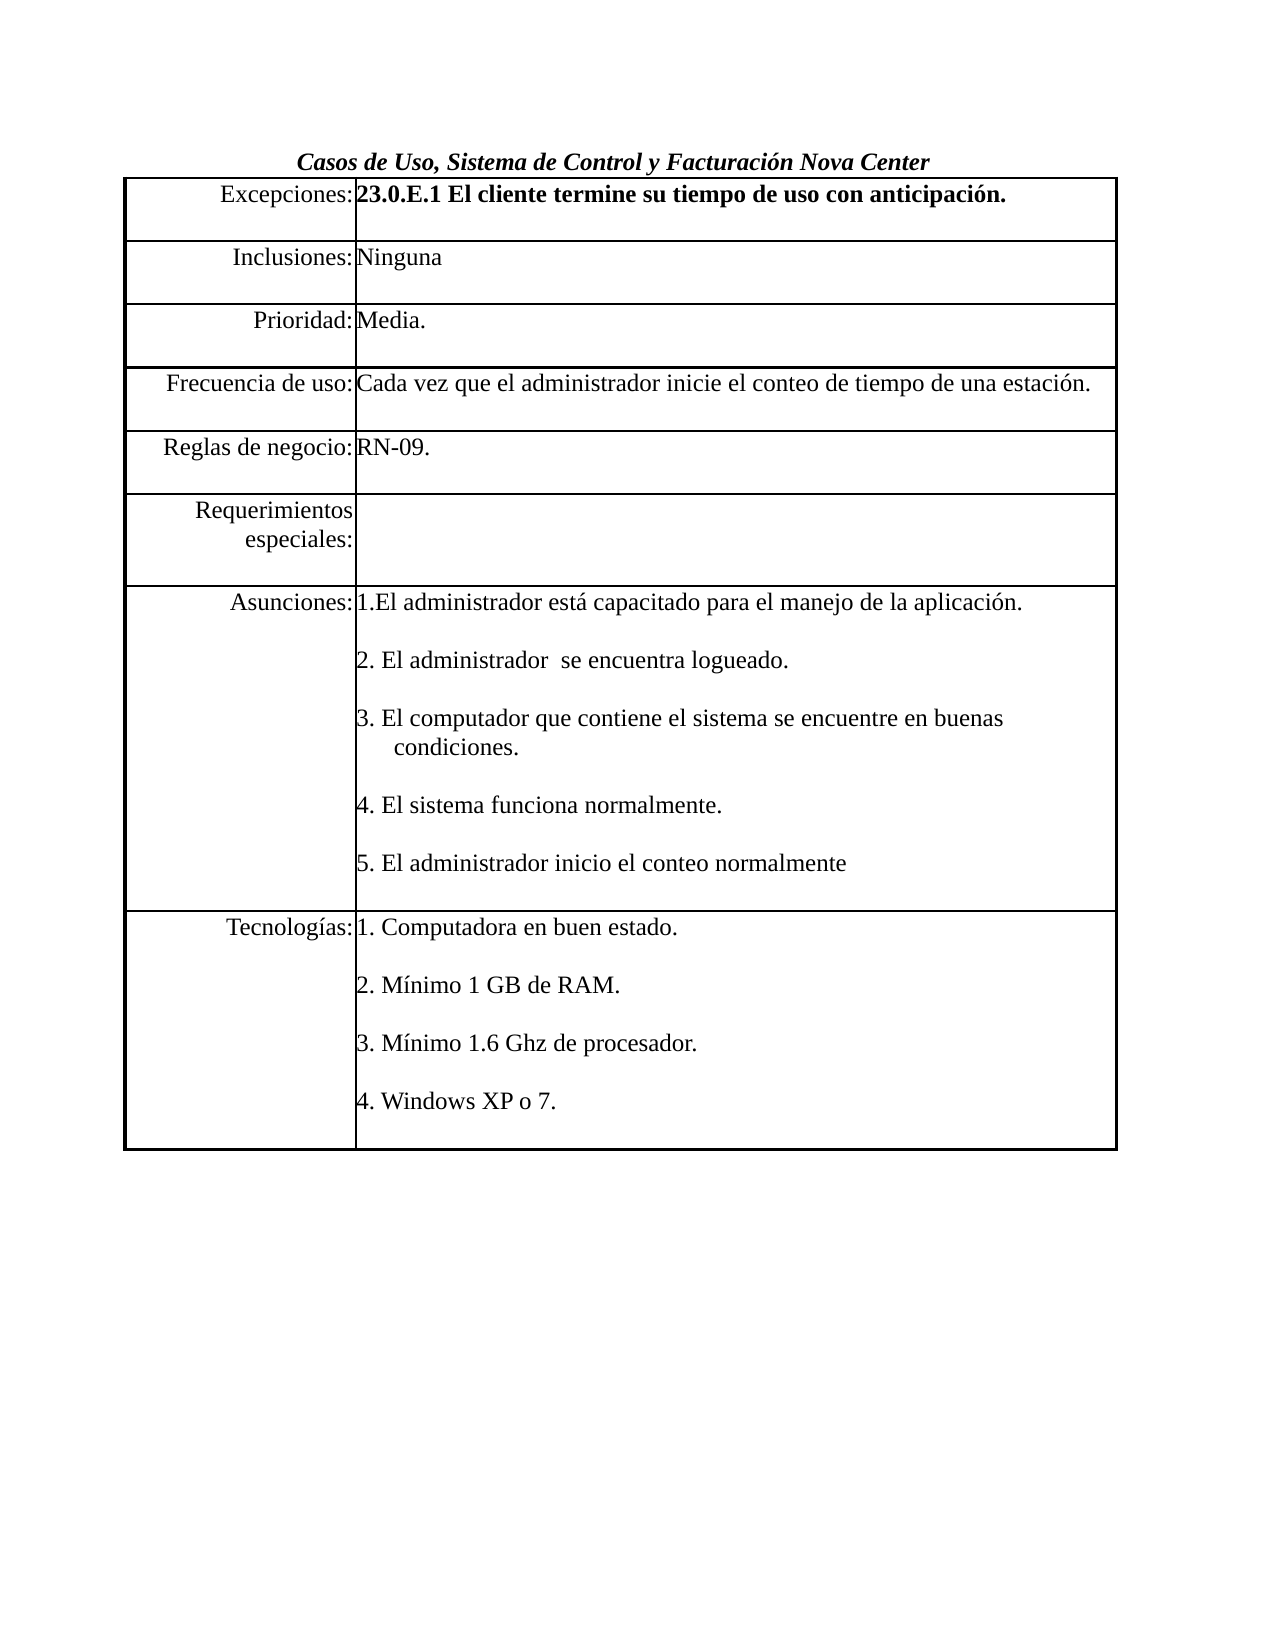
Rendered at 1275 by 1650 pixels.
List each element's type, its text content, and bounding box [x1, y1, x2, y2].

table_cell 1. Computadora en buen estado. 2. Mínimo 1 GB de RAM. 3. Mínimo 1.6 Ghz de procesador. 4. Windows XP o 7. [357, 912, 1115, 1148]
table_cell Cada vez que el administrador inicie el conteo de tiempo de una estación. [357, 369, 1115, 429]
table_cell RN-09. [357, 432, 1115, 493]
table_cell [357, 495, 1115, 585]
table_cell Reglas de negocio: [127, 432, 355, 493]
table_cell 1.El administrador está capacitado para el manejo de la aplicación. 2. El administrador se encuentra logueado. 3. El computador que contiene el sistema se encuentre en buenas condiciones. 4. El sistema funciona normalmente. 5. El administrador inicio el conteo normalmente [357, 587, 1115, 910]
table_cell Inclusiones: [127, 242, 355, 303]
table_cell Prioridad: [127, 305, 355, 366]
table_cell 23.0.E.1 El cliente termine su tiempo de uso con anticipación. [357, 179, 1115, 240]
table_cell Ninguna [357, 242, 1115, 303]
table_cell Requerimientos especiales: [127, 495, 355, 585]
table_cell Media. [357, 305, 1115, 366]
table_cell Frecuencia de uso: [127, 369, 355, 429]
table_cell Asunciones: [127, 587, 355, 910]
table_cell Excepciones: [127, 179, 355, 240]
table_cell Tecnologías: [127, 912, 355, 1148]
